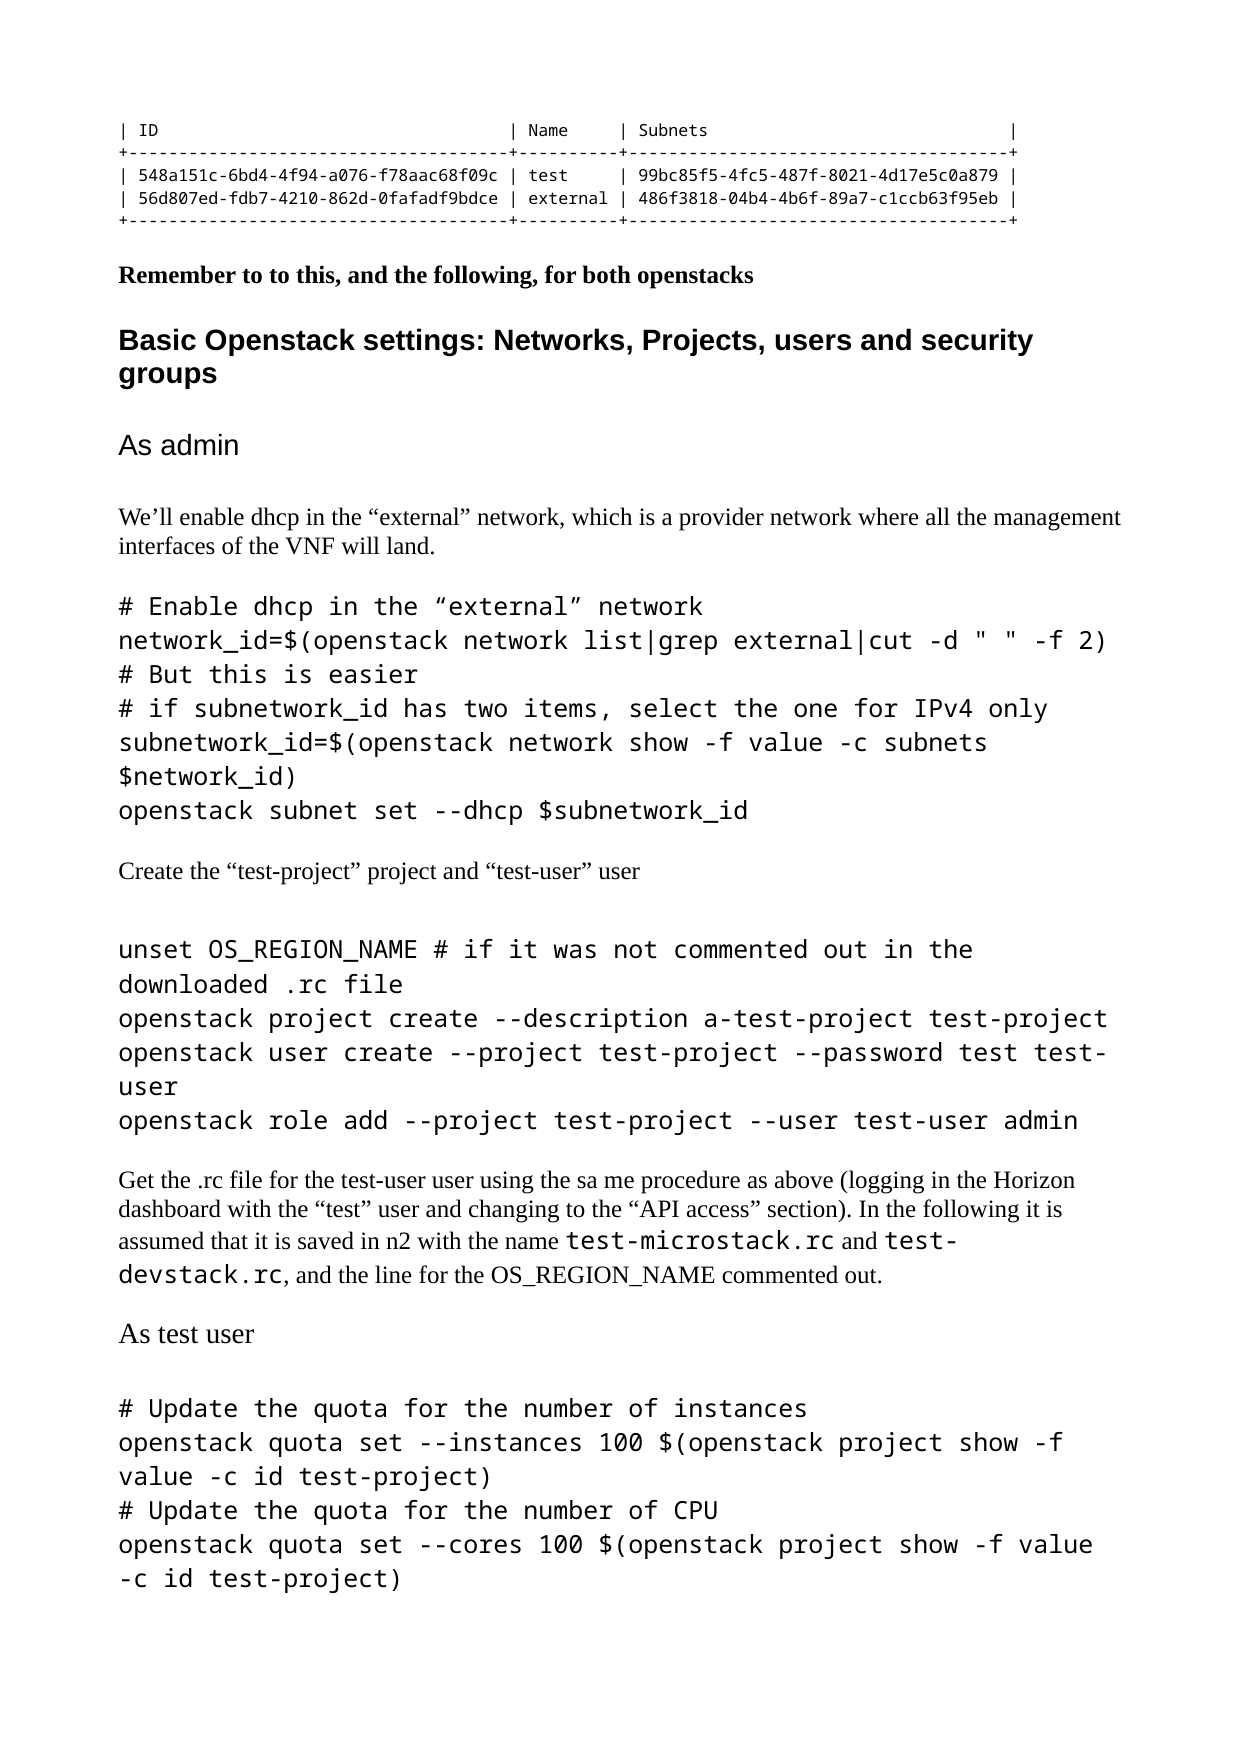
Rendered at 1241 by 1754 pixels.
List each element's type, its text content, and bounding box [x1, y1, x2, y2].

text +--------------------------------------+----------+--------------------------------------+ [118, 141, 1122, 163]
text | 56d807ed-fdb7-4210-862d-0fafadf9bdce | external | 486f3818-04b4-4b6f-89a7-c1ccb63f95eb | [118, 186, 1122, 209]
text openstack quota set --instances 100 $(openstack project show -f value -c id test-project) [118, 1425, 1122, 1493]
text openstack user create --project test-project --password test test-user [118, 1034, 1122, 1102]
subtitle As test user [118, 1316, 1122, 1349]
text openstack quota set --cores 100 $(openstack project show -f value -c id test-project) [118, 1527, 1122, 1595]
text We’ll enable dhcp in the “external” network, which is a provider network where all the management interfaces of the VNF will land. [118, 502, 1122, 560]
text | 548a151c-6bd4-4f94-a076-f78aac68f09c | test | 99bc85f5-4fc5-487f-8021-4d17e5c0a879 | [118, 163, 1122, 186]
text +--------------------------------------+----------+--------------------------------------+ [118, 209, 1122, 232]
text Remember to to this, and the following, for both openstacks [118, 260, 1122, 289]
subtitle Basic Openstack settings: Networks, Projects, users and security groups [118, 323, 1122, 390]
text unset OS_REGION_NAME # if it was not commented out in the downloaded .rc file [118, 932, 1122, 1000]
text # Enable dhcp in the “external” network [118, 589, 1122, 623]
text Create the “test-project” project and “test-user” user [118, 856, 1122, 884]
text subnetwork_id=$(openstack network show -f value -c subnets $network_id) [118, 725, 1122, 793]
text # But this is easier [118, 657, 1122, 691]
text # Update the quota for the number of instances [118, 1391, 1122, 1425]
text network_id=$(openstack network list|grep external|cut -d " " -f 2) [118, 623, 1122, 657]
subtitle As admin [118, 428, 1122, 461]
text | ID | Name | Subnets | [118, 118, 1122, 141]
text openstack project create --description a-test-project test-project [118, 1000, 1122, 1034]
text Get the .rc file for the test-user user using the sa me procedure as above (logging in the Horizon dashboard with the “test” user and changing to the “API access” section). In the following it is assumed that it is saved in n2 with the name test-microstack.rc and test-devstack.rc, and the line for the OS_REGION_NAME commented out. [118, 1165, 1122, 1291]
text # if subnetwork_id has two items, select the one for IPv4 only [118, 691, 1122, 725]
text openstack subnet set --dhcp $subnetwork_id [118, 793, 1122, 827]
text openstack role add --project test-project --user test-user admin [118, 1102, 1122, 1137]
text # Update the quota for the number of CPU [118, 1493, 1122, 1527]
